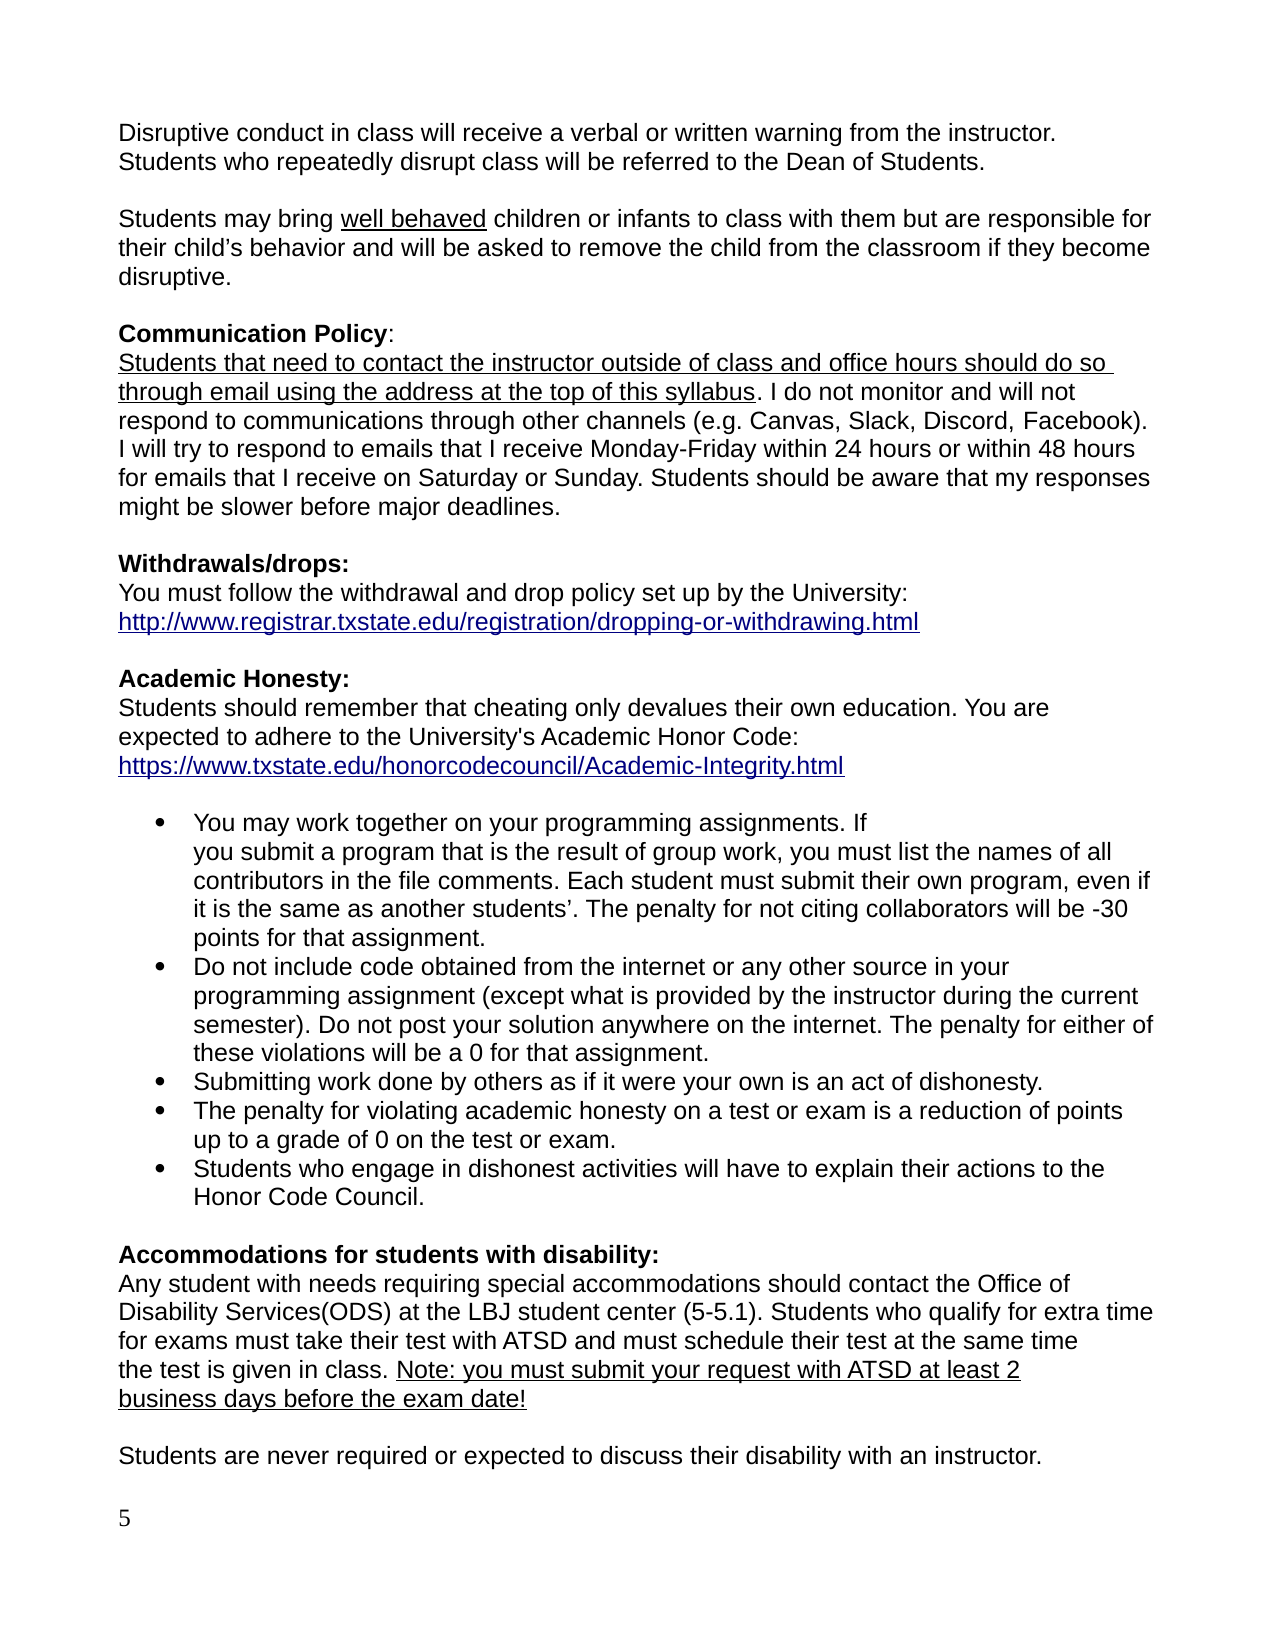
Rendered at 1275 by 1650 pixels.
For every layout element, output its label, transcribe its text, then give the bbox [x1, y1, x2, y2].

text the test is given in class. Note: you must submit your request with ATSD at least 2 [118, 1355, 1157, 1384]
text for exams must take their test with ATSD and must schedule their test at the same time [118, 1326, 1157, 1355]
text Disruptive conduct in class will receive a verbal or written warning from the instructor. Students who repeatedly disrupt class will be referred to the Dean of Students. [118, 118, 1157, 176]
text https://www.txstate.edu/honorcodecouncil/Academic-Integrity.html [118, 751, 1157, 779]
text Any student with needs requiring special accommodations should contact the Office of [118, 1269, 1157, 1297]
list You may work together on your programming assignments. If [156, 808, 1157, 837]
text you submit a program that is the result of group work, you must list the names of all [193, 837, 1157, 866]
text http://www.registrar.txstate.edu/registration/dropping-or-withdrawing.html [118, 607, 1157, 636]
text Students are never required or expected to discuss their disability with an instructor. [118, 1441, 1157, 1470]
text Students that need to contact the instructor outside of class and office hours should do so through email using the address at the top of this syllabus. I do not monitor and will not respond to communications through other channels (e.g. Canvas, Slack, Discord, Facebook). I will try to respond to emails that I receive Monday-Friday within 24 hours or within 48 hours for emails that I receive on Saturday or Sunday. Students should be aware that my responses might be slower before major deadlines. [118, 348, 1157, 521]
list Students who engage in dishonest activities will have to explain their actions to the Honor Code Council. [156, 1153, 1157, 1211]
text Accommodations for students with disability: [118, 1240, 1157, 1269]
list Submitting work done by others as if it were your own is an act of dishonesty. [156, 1067, 1157, 1096]
text Academic Honesty: [118, 664, 1157, 693]
text You must follow the withdrawal and drop policy set up by the University: [118, 578, 1157, 607]
text points for that assignment. [193, 923, 1157, 952]
list Do not include code obtained from the internet or any other source in your programming assignment (except what is provided by the instructor during the current semester). Do not post your solution anywhere on the internet. The penalty for either of these violations will be a 0 for that assignment. [156, 952, 1157, 1067]
text Communication Policy: [118, 319, 1157, 348]
list The penalty for violating academic honesty on a test or exam is a reduction of points up to a grade of 0 on the test or exam. [156, 1096, 1157, 1153]
text Students should remember that cheating only devalues their own education. You are expected to adhere to the University's Academic Honor Code: [118, 693, 1157, 751]
text business days before the exam date! [118, 1384, 1157, 1412]
text contributors in the file comments. Each student must submit their own program, even if it is the same as another students’. The penalty for not citing collaborators will be -30 [193, 866, 1157, 923]
text Disability Services(ODS) at the LBJ student center (5-5.1). Students who qualify for extra time [118, 1297, 1157, 1326]
text Students may bring well behaved children or infants to class with them but are responsible for their child’s behavior and will be asked to remove the child from the classroom if they become disruptive. [118, 204, 1157, 291]
text Withdrawals/drops: [118, 549, 1157, 578]
